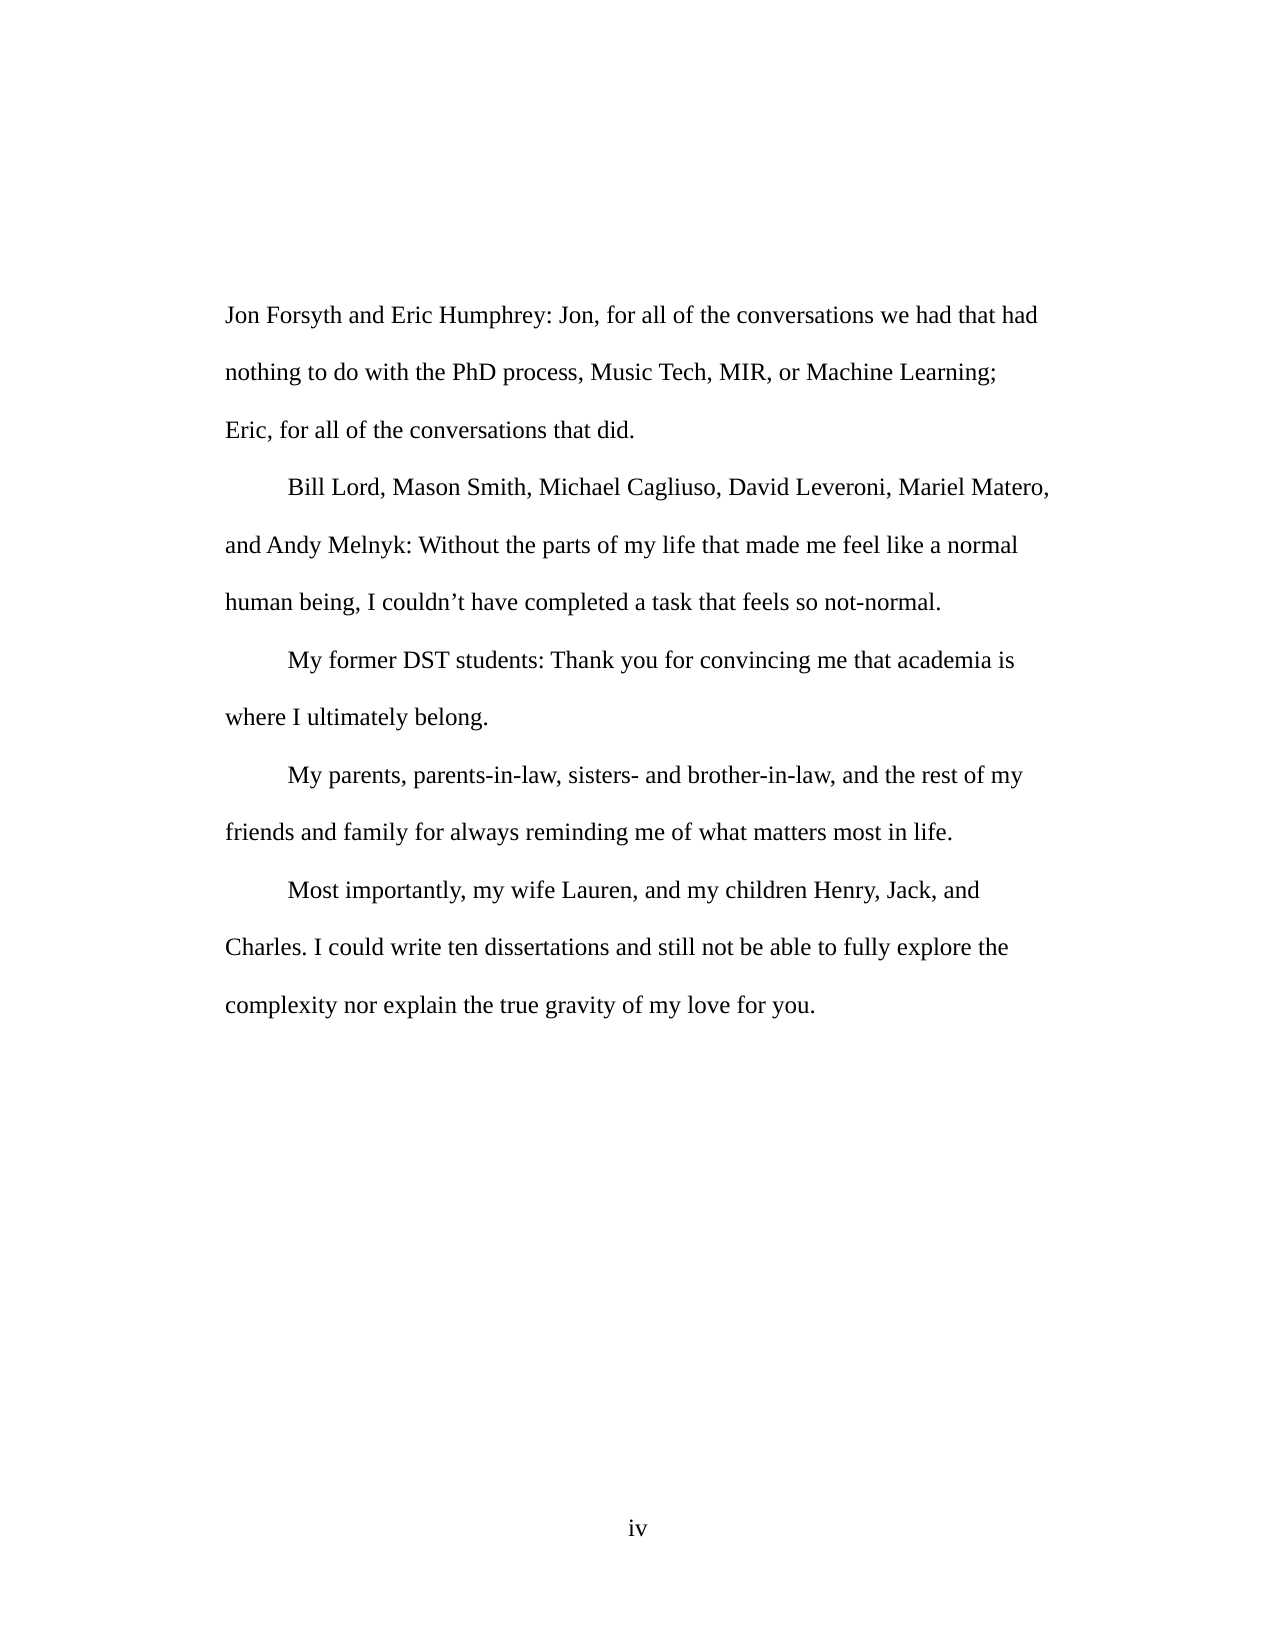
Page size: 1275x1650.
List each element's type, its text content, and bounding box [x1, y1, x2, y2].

text Bill Lord, Mason Smith, Michael Cagliuso, David Leveroni, Mariel Matero, and Andy Melnyk: Without the parts of my life that made me feel like a normal human being, I couldn’t have completed a task that feels so not-normal. [225, 472, 1050, 616]
text Most importantly, my wife Lauren, and my children Henry, Jack, and Charles. I could write ten dissertations and still not be able to fully explore the complexity nor explain the true gravity of my love for you. [225, 875, 1050, 1019]
text My parents, parents-in-law, sisters- and brother-in-law, and the rest of my friends and family for always reminding me of what matters most in life. [225, 760, 1050, 846]
text My former DST students: Thank you for convincing me that academia is where I ultimately belong. [225, 645, 1050, 731]
text Jon Forsyth and Eric Humphrey: Jon, for all of the conversations we had that had nothing to do with the PhD process, Music Tech, MIR, or Machine Learning; Eric, for all of the conversations that did. [225, 300, 1050, 444]
